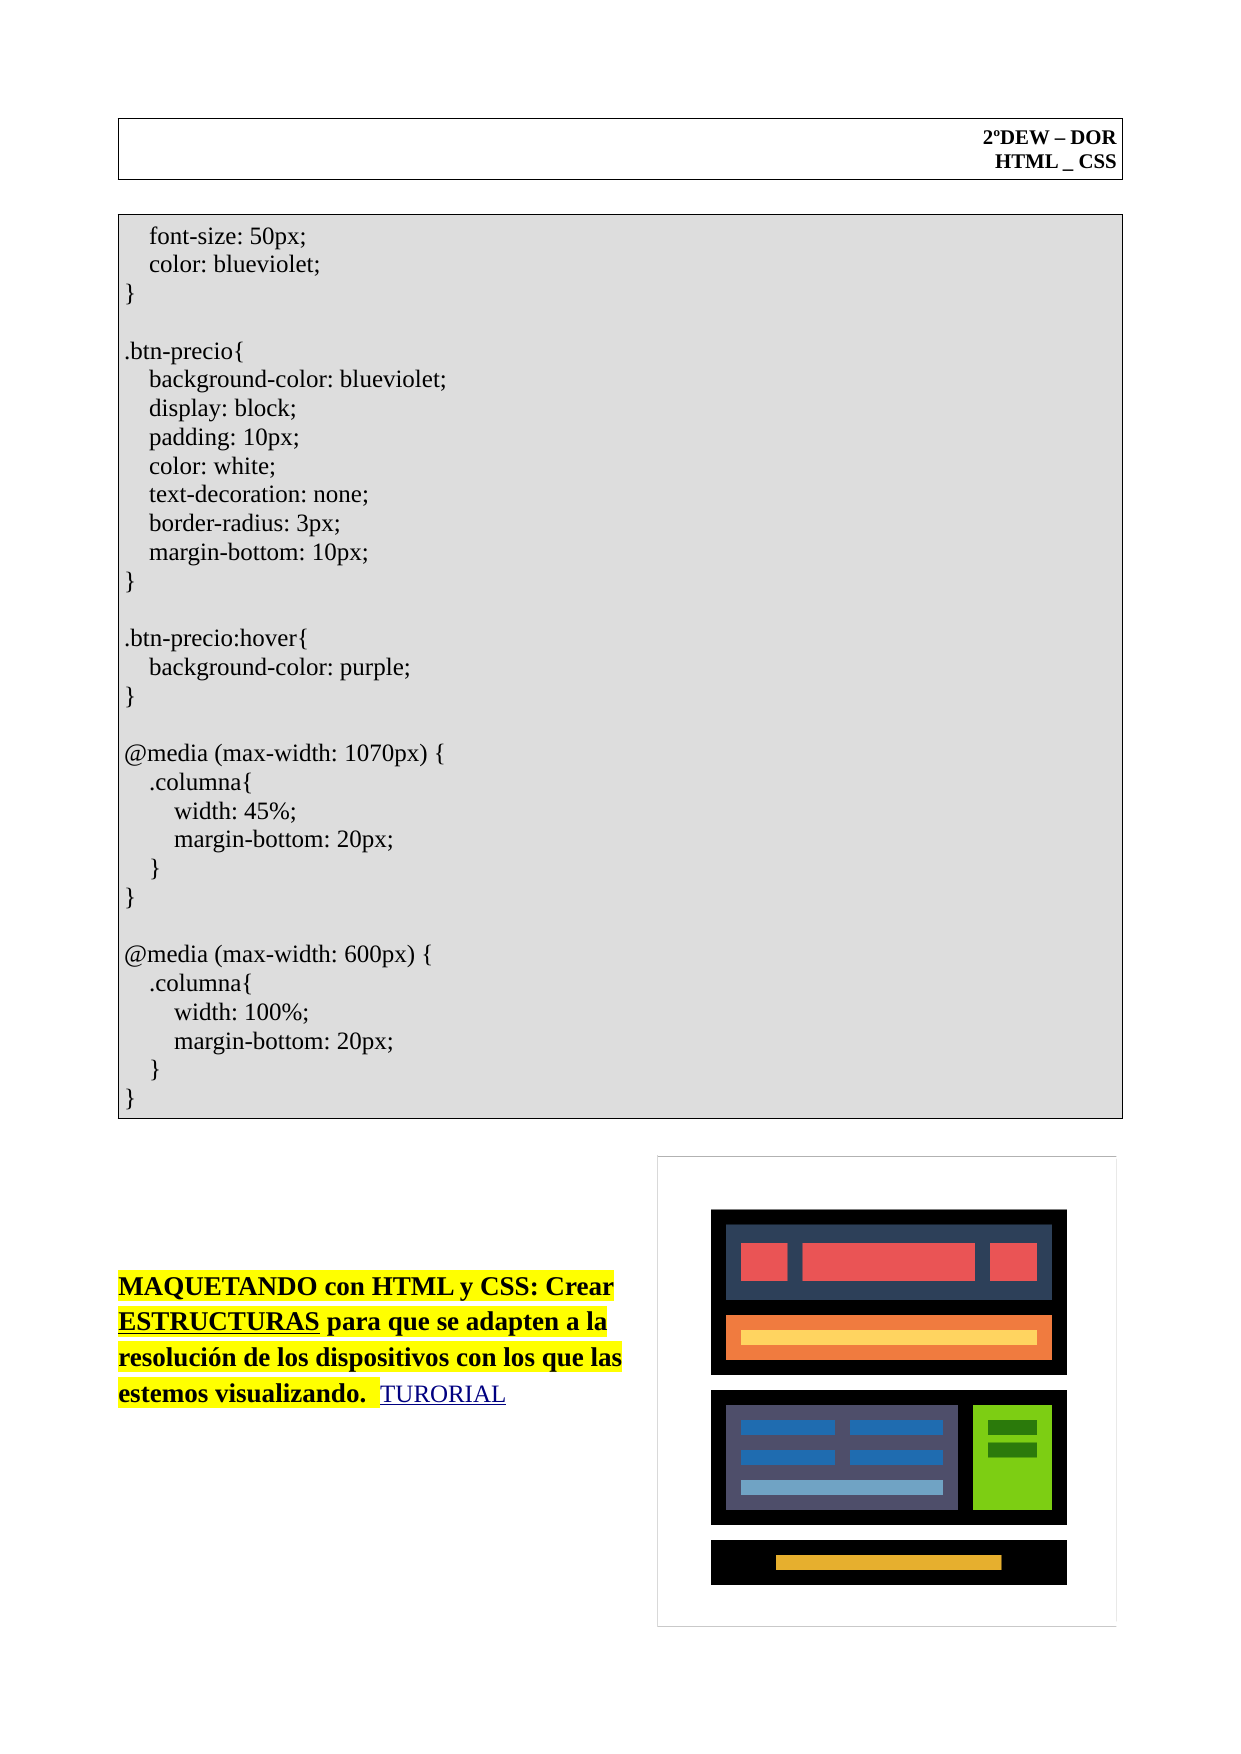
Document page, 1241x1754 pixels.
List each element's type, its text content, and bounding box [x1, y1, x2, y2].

table_header font-size: 50px; color: blueviolet; } .btn-precio{ background-color: blueviolet; display: block; padding: 10px; color: white; text-decoration: none; border-radius: 3px; margin-bottom: 10px; } .btn-precio:hover{ background-color: purple; } @media (max-width: 1070px) { .columna{ width: 45%; margin-bottom: 20px; } } @media (max-width: 600px) { .columna{ width: 100%; margin-bottom: 20px; } } [119, 215, 1122, 1118]
picture [657, 1155, 1117, 1627]
text MAQUETANDO con HTML y CSS: Crear ESTRUCTURAS para que se adapten a la resolución de los dispositivos con los que las estemos visualizando. TURORIAL [118, 1270, 657, 1408]
